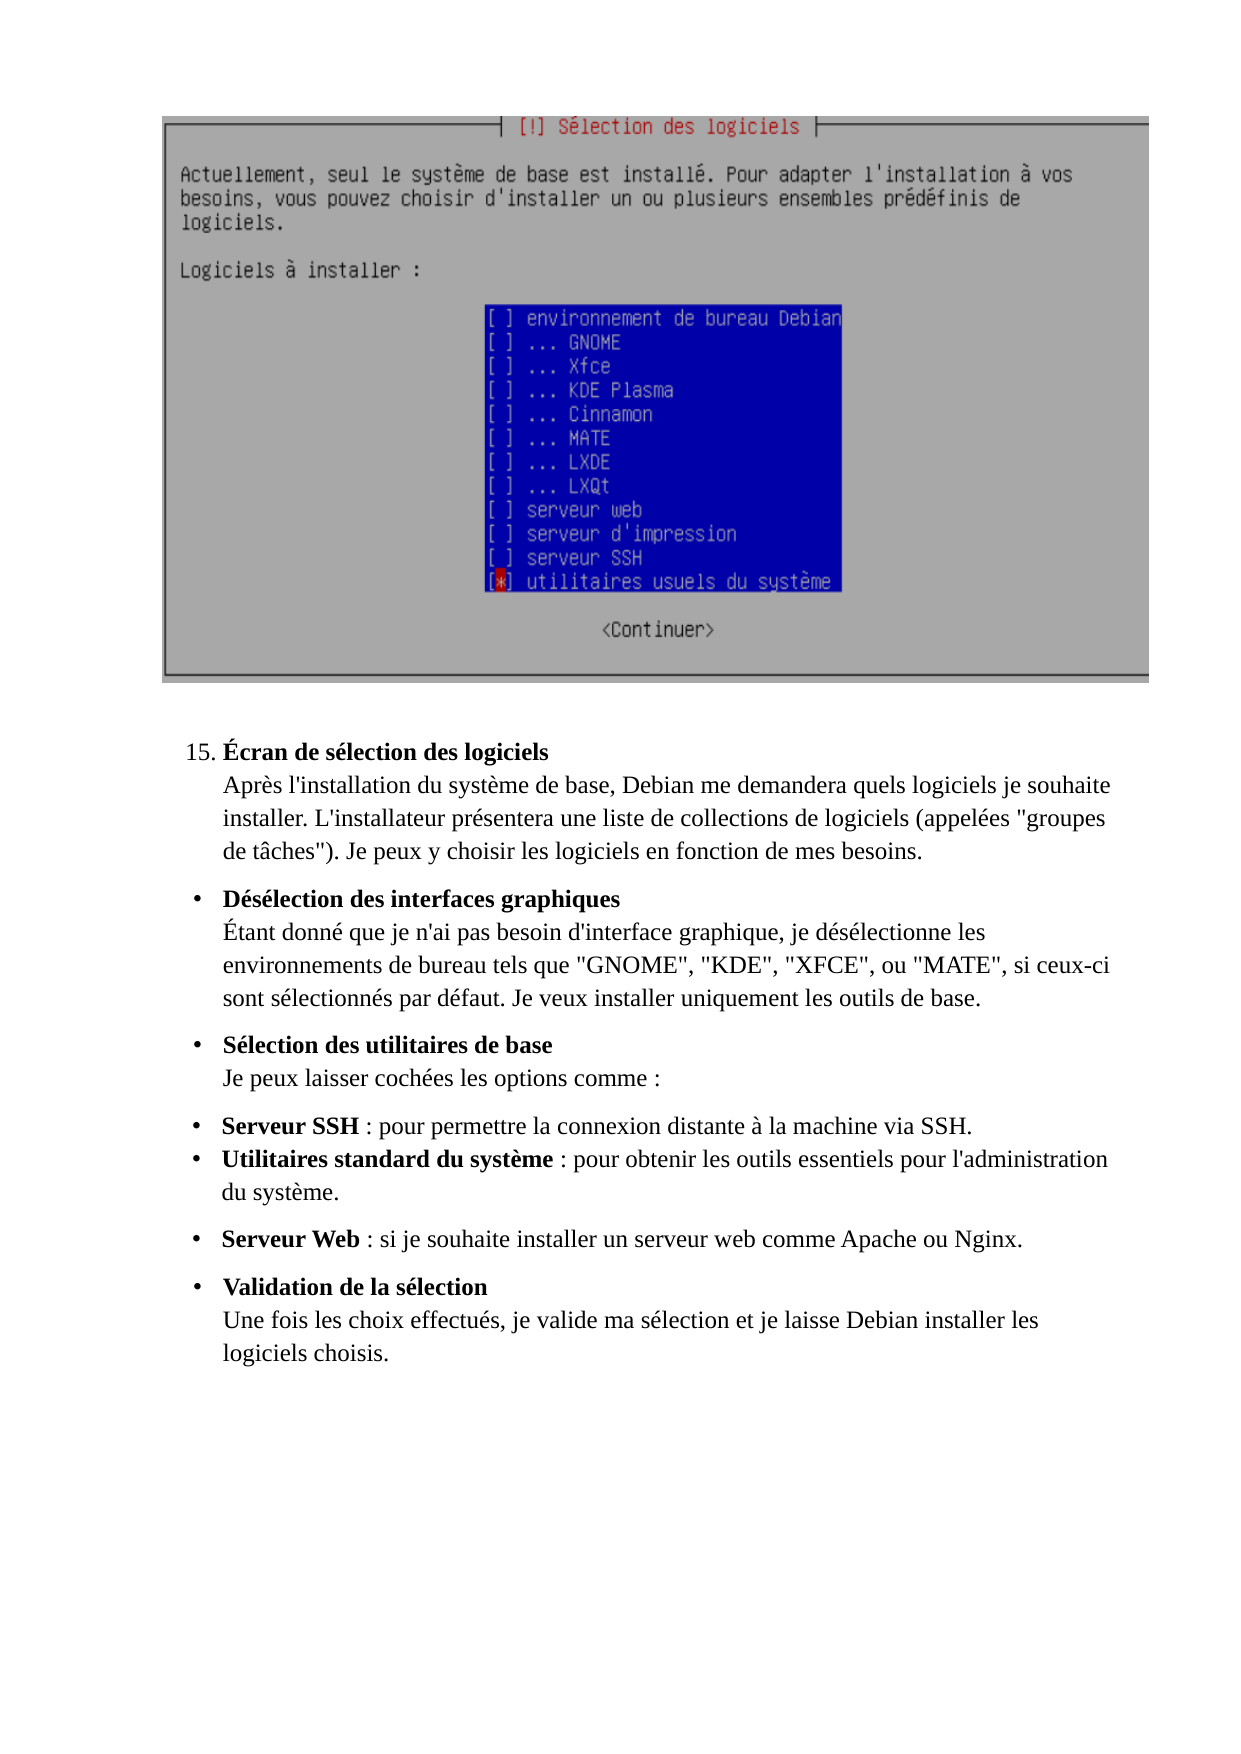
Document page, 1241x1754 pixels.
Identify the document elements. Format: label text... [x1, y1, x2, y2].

picture [162, 116, 1149, 683]
list Sélection des utilitaires de base Je peux laisser cochées les options comme : [193, 1030, 1122, 1092]
list Désélection des interfaces graphiques Étant donné que je n'ai pas besoin d'interface graphique, je désélectionne les environnements de bureau tels que "GNOME", "KDE", "XFCE", ou "MATE", si ceux-ci sont sélectionnés par défaut. Je veux installer uniquement les outils de base. [193, 884, 1122, 1011]
list Utilitaires standard du système : pour obtenir les outils essentiels pour l'administration du système. [192, 1144, 1122, 1206]
list Serveur Web : si je souhaite installer un serveur web comme Apache ou Nginx. [192, 1224, 1122, 1253]
list Validation de la sélection Une fois les choix effectués, je valide ma sélection et je laisse Debian installer les logiciels choisis. [193, 1272, 1122, 1367]
list Serveur SSH : pour permettre la connexion distante à la machine via SSH. [192, 1111, 1122, 1140]
list Écran de sélection des logiciels Après l'installation du système de base, Debian me demandera quels logiciels je souhaite installer. L'installateur présentera une liste de collections de logiciels (appelées "groupes de tâches"). Je peux y choisir les logiciels en fonction de mes besoins. [185, 737, 1122, 865]
